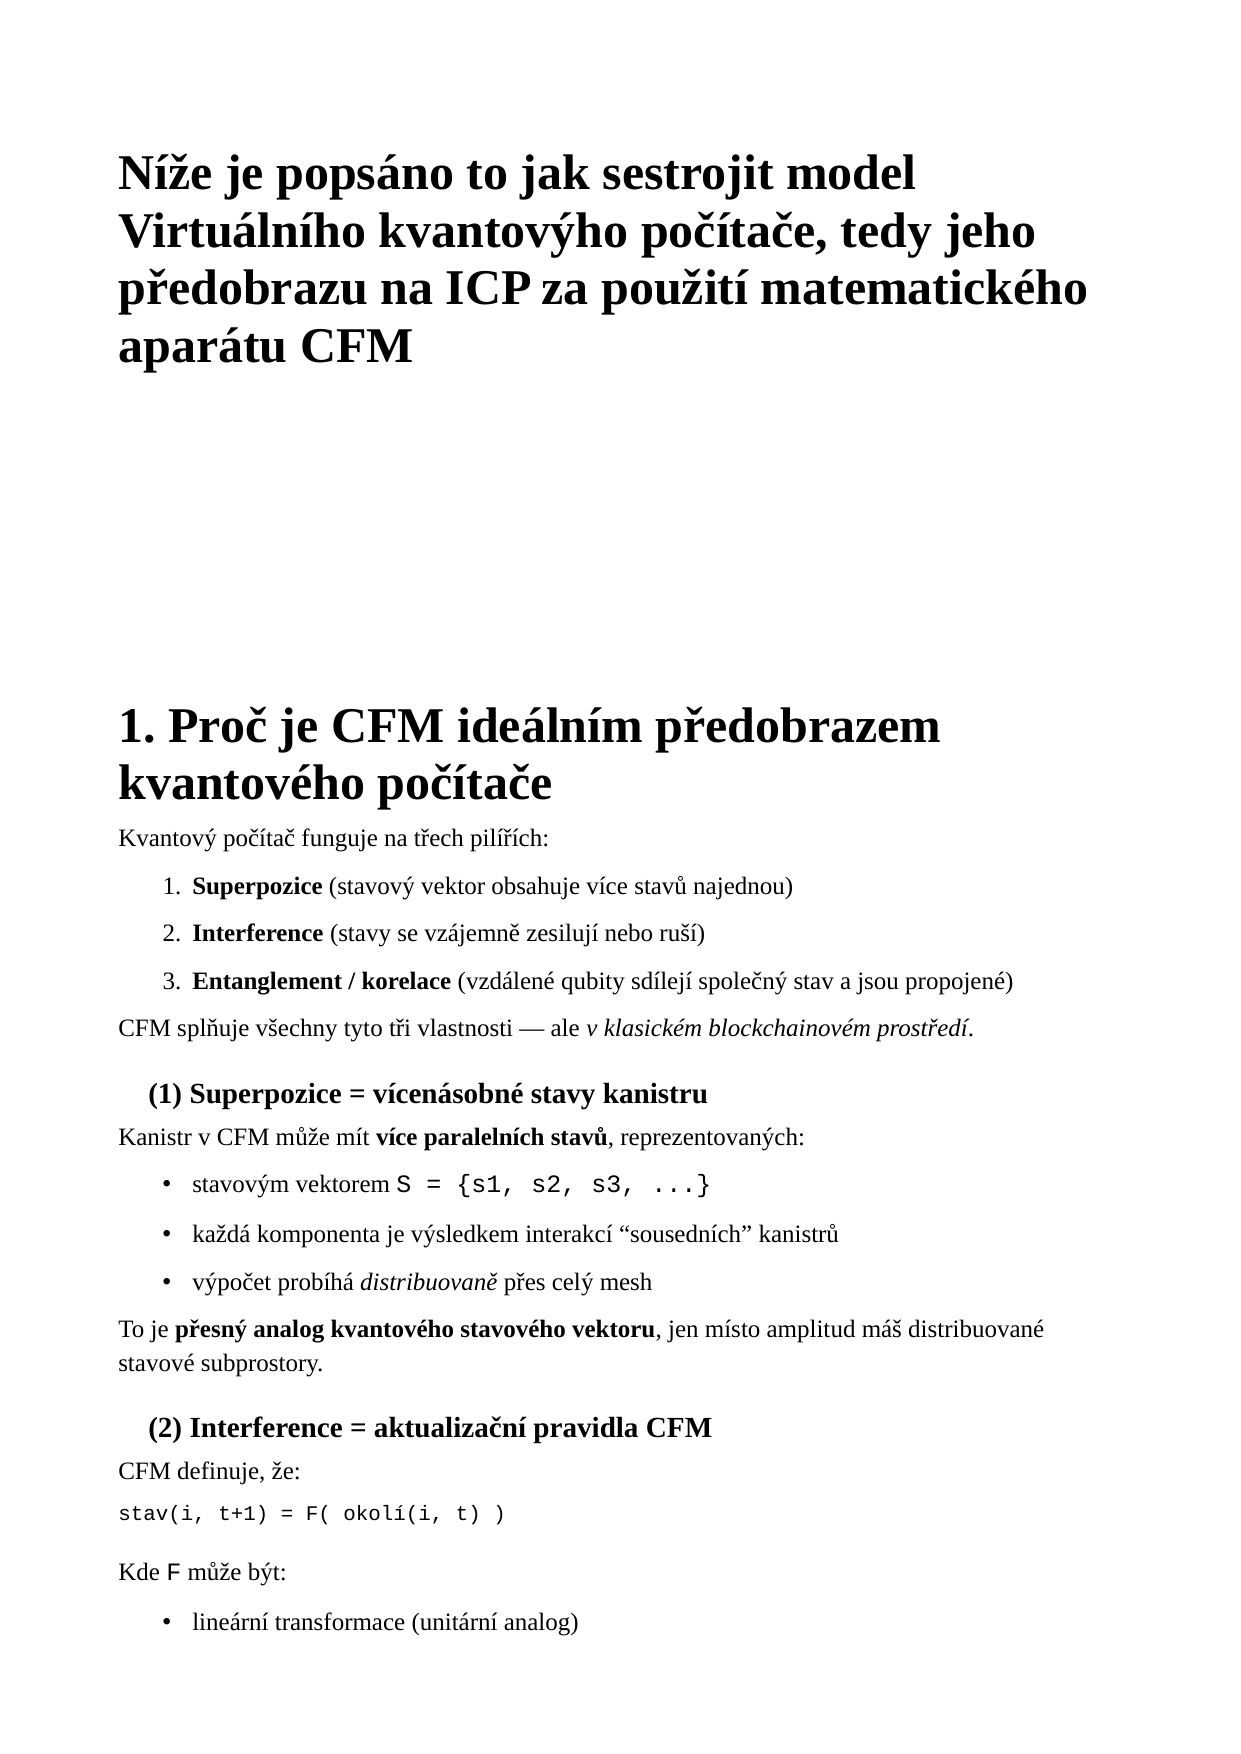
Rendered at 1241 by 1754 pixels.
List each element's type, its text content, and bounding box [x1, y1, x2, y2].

text CFM splňuje všechny tyto tři vlastnosti — ale v klasickém blockchainovém prostředí. [118, 1013, 1122, 1042]
list stavovým vektorem S = {s1, s2, s3, ...} [162, 1169, 1122, 1200]
list lineární transformace (unitární analog) [162, 1607, 1122, 1635]
text stav(i, t+1) = F( okolí(i, t) ) [118, 1503, 1122, 1527]
subtitle 🔹 (2) Interference = aktualizační pravidla CFM [118, 1410, 1122, 1443]
text Kanistr v CFM může mít více paralelních stavů, reprezentovaných: [118, 1122, 1122, 1151]
list Entanglement / korelace (vzdálené qubity sdílejí společný stav a jsou propojené) [162, 966, 1122, 995]
text Kvantový počítač funguje na třech pilířích: [118, 823, 1122, 852]
text CFM definuje, že: [118, 1456, 1122, 1484]
list každá komponenta je výsledkem interakcí “sousedních” kanistrů [162, 1219, 1122, 1248]
subtitle Níže je popsáno to jak sestrojit model Virtuálního kvantovýho počítače, tedy jeho předobrazu na ICP za použití matematického aparátu CFM [118, 143, 1122, 373]
list výpočet probíhá distribuovaně přes celý mesh [162, 1267, 1122, 1296]
list Superpozice (stavový vektor obsahuje více stavů najednou) [162, 871, 1122, 899]
subtitle 🔹 (1) Superpozice = vícenásobné stavy kanistru [118, 1076, 1122, 1109]
list Interference (stavy se vzájemně zesilují nebo ruší) [162, 918, 1122, 947]
text Kde F může být: [118, 1557, 1122, 1587]
subtitle 1. Proč je CFM ideálním předobrazem kvantového počítače [118, 696, 1122, 811]
text To je přesný analog kvantového stavového vektoru, jen místo amplitud máš distribuované stavové subprostory. [118, 1314, 1122, 1376]
